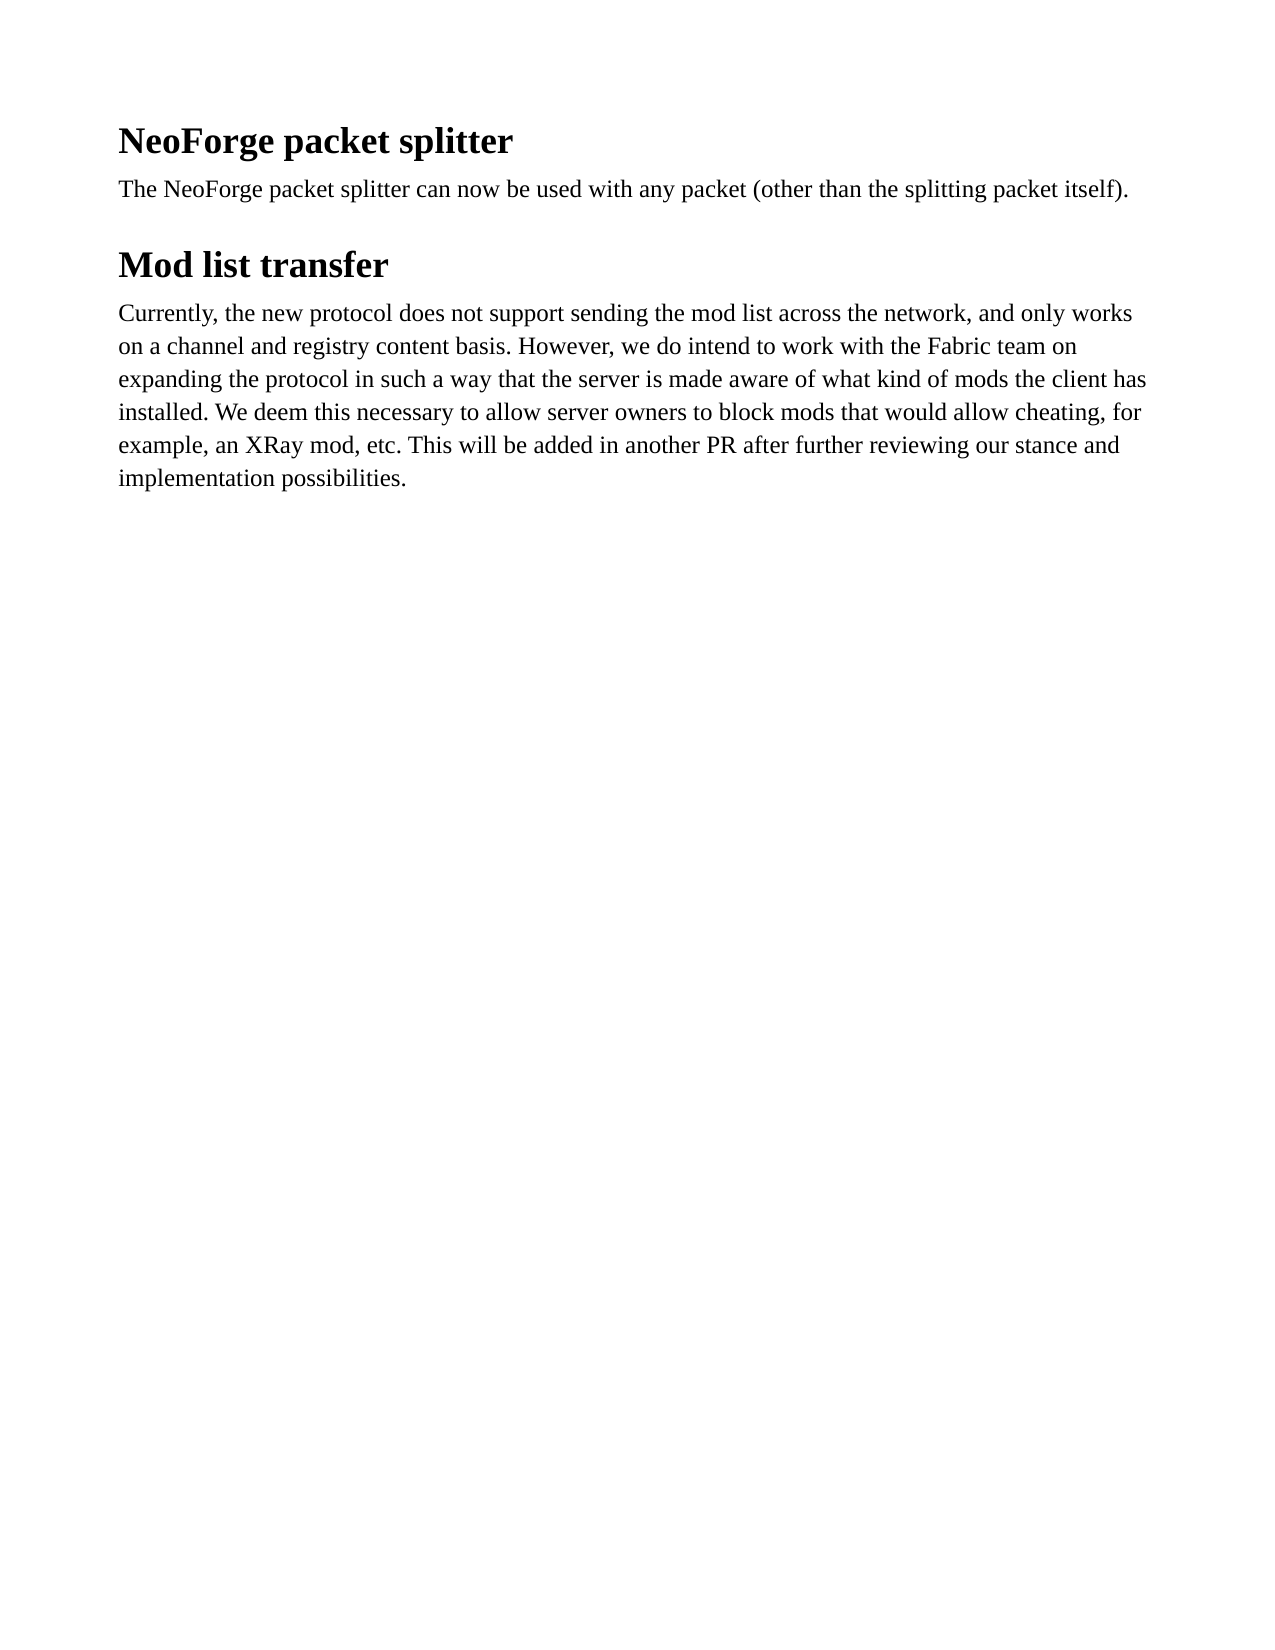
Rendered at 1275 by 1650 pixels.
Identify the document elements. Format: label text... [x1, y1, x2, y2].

text Currently, the new protocol does not support sending the mod list across the network, and only works on a channel and registry content basis. However, we do intend to work with the Fabric team on expanding the protocol in such a way that the server is made aware of what kind of mods the client has installed. We deem this necessary to allow server owners to block mods that would allow cheating, for example, an XRay mod, etc. This will be added in another PR after further reviewing our stance and implementation possibilities. [118, 298, 1157, 492]
text The NeoForge packet splitter can now be used with any packet (other than the splitting packet itself). [118, 174, 1157, 202]
subtitle Mod list transfer [118, 242, 1157, 285]
subtitle NeoForge packet splitter [118, 118, 1157, 161]
